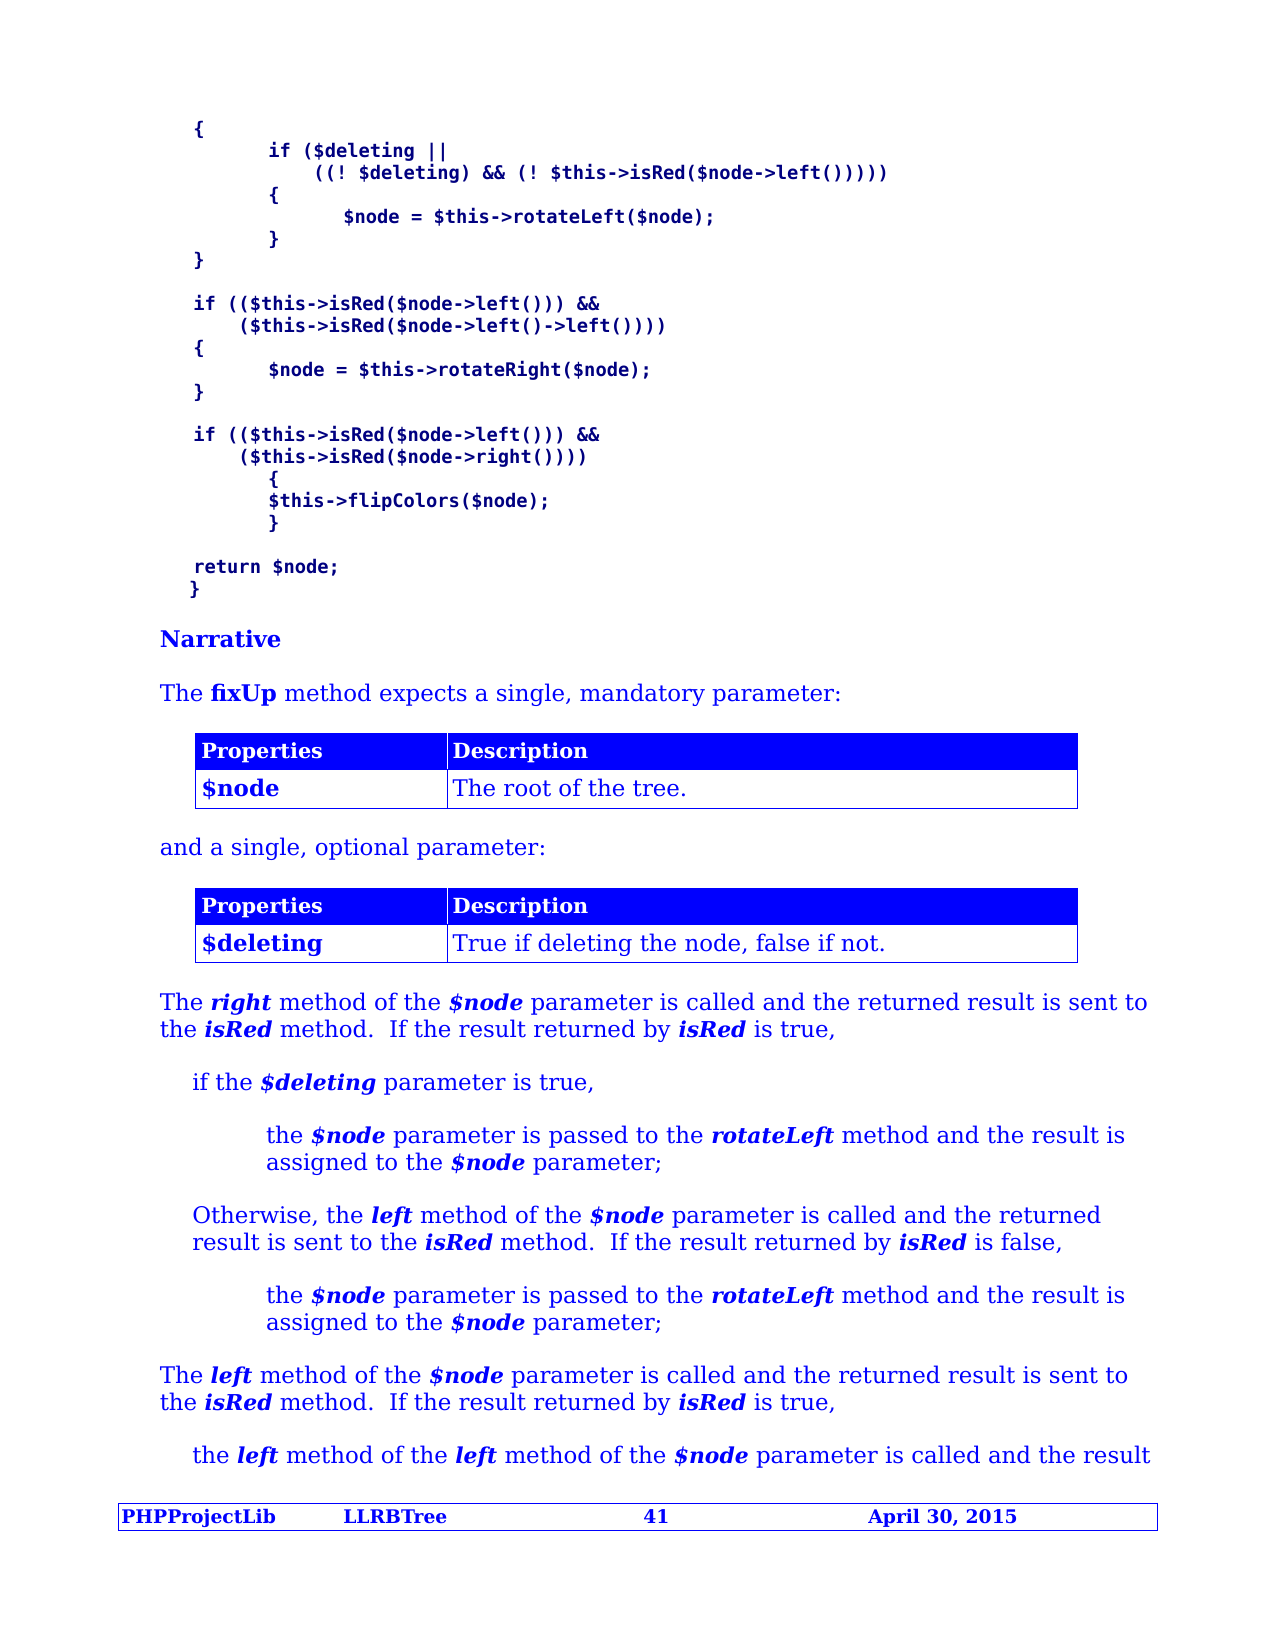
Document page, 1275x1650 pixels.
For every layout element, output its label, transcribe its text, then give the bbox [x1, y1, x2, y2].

list if (($this->isRed($node->left())) && [189, 424, 1157, 446]
table_cell $deleting [196, 925, 447, 962]
list } [189, 381, 1157, 402]
text the $node parameter is passed to the rotateLeft method and the result is assigned to the $node parameter; [266, 1122, 1157, 1176]
list $this->flipColors($node); [189, 490, 1157, 512]
table_header Properties [196, 889, 447, 924]
text and a single, optional parameter: [159, 834, 1157, 861]
list { [189, 468, 1157, 490]
list $node = $this->rotateLeft($node); [189, 206, 1157, 227]
list ($this->isRed($node->right()))) [189, 446, 1157, 468]
list } [189, 227, 1157, 249]
text Narrative [159, 626, 1157, 653]
list } [189, 249, 1157, 271]
table_cell True if deleting the node, false if not. [448, 925, 1077, 962]
table_cell The root of the tree. [448, 770, 1077, 808]
list ($this->isRed($node->left()->left()))) [189, 315, 1157, 337]
list return $node; [189, 556, 1157, 577]
list } [189, 512, 1157, 534]
text the $node parameter is passed to the rotateLeft method and the result is assigned to the $node parameter; [266, 1282, 1157, 1336]
text Otherwise, the left method of the $node parameter is called and the returned result is sent to the isRed method. If the result returned by isRed is false, [192, 1202, 1157, 1256]
table_header Properties [196, 734, 447, 769]
list if (($this->isRed($node->left())) && [189, 293, 1157, 315]
text The right method of the $node parameter is called and the returned result is sent to the isRed method. If the result returned by isRed is true, [159, 989, 1157, 1042]
list { [189, 337, 1157, 359]
list } [189, 577, 1157, 599]
table_cell $node [196, 770, 447, 808]
table_header Description [448, 734, 1077, 769]
list if ($deleting || [189, 140, 1157, 162]
text if the $deleting parameter is true, [192, 1069, 1157, 1096]
table_header Description [448, 889, 1077, 924]
text The fixUp method expects a single, mandatory parameter: [159, 679, 1157, 707]
text the left method of the left method of the $node parameter is called and the result [192, 1442, 1157, 1469]
list { [189, 118, 1157, 140]
text The left method of the $node parameter is called and the returned result is sent to the isRed method. If the result returned by isRed is true, [159, 1362, 1157, 1416]
list { [189, 184, 1157, 206]
list $node = $this->rotateRight($node); [189, 359, 1157, 381]
list ((! $deleting) && (! $this->isRed($node->left())))) [189, 162, 1157, 184]
